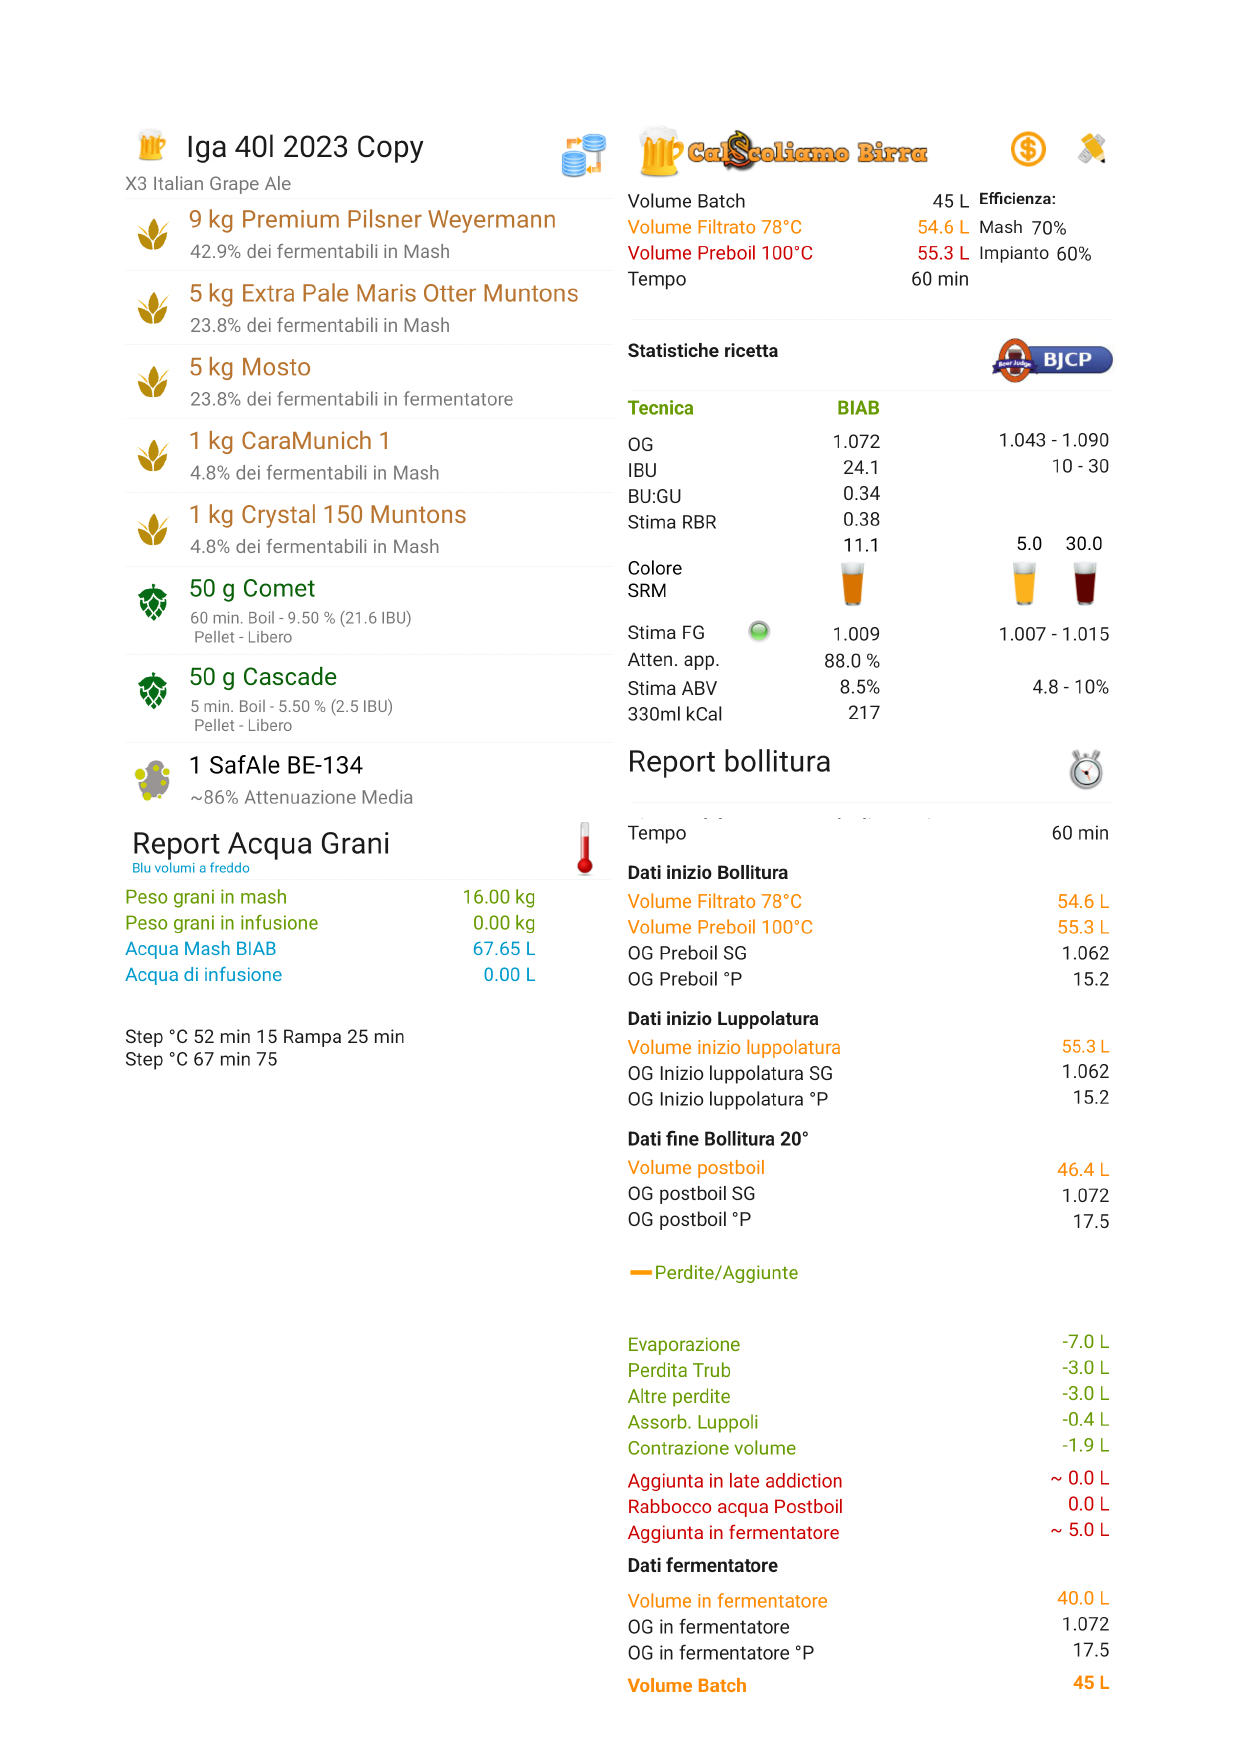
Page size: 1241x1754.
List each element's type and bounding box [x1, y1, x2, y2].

picture [118, 118, 1123, 1704]
